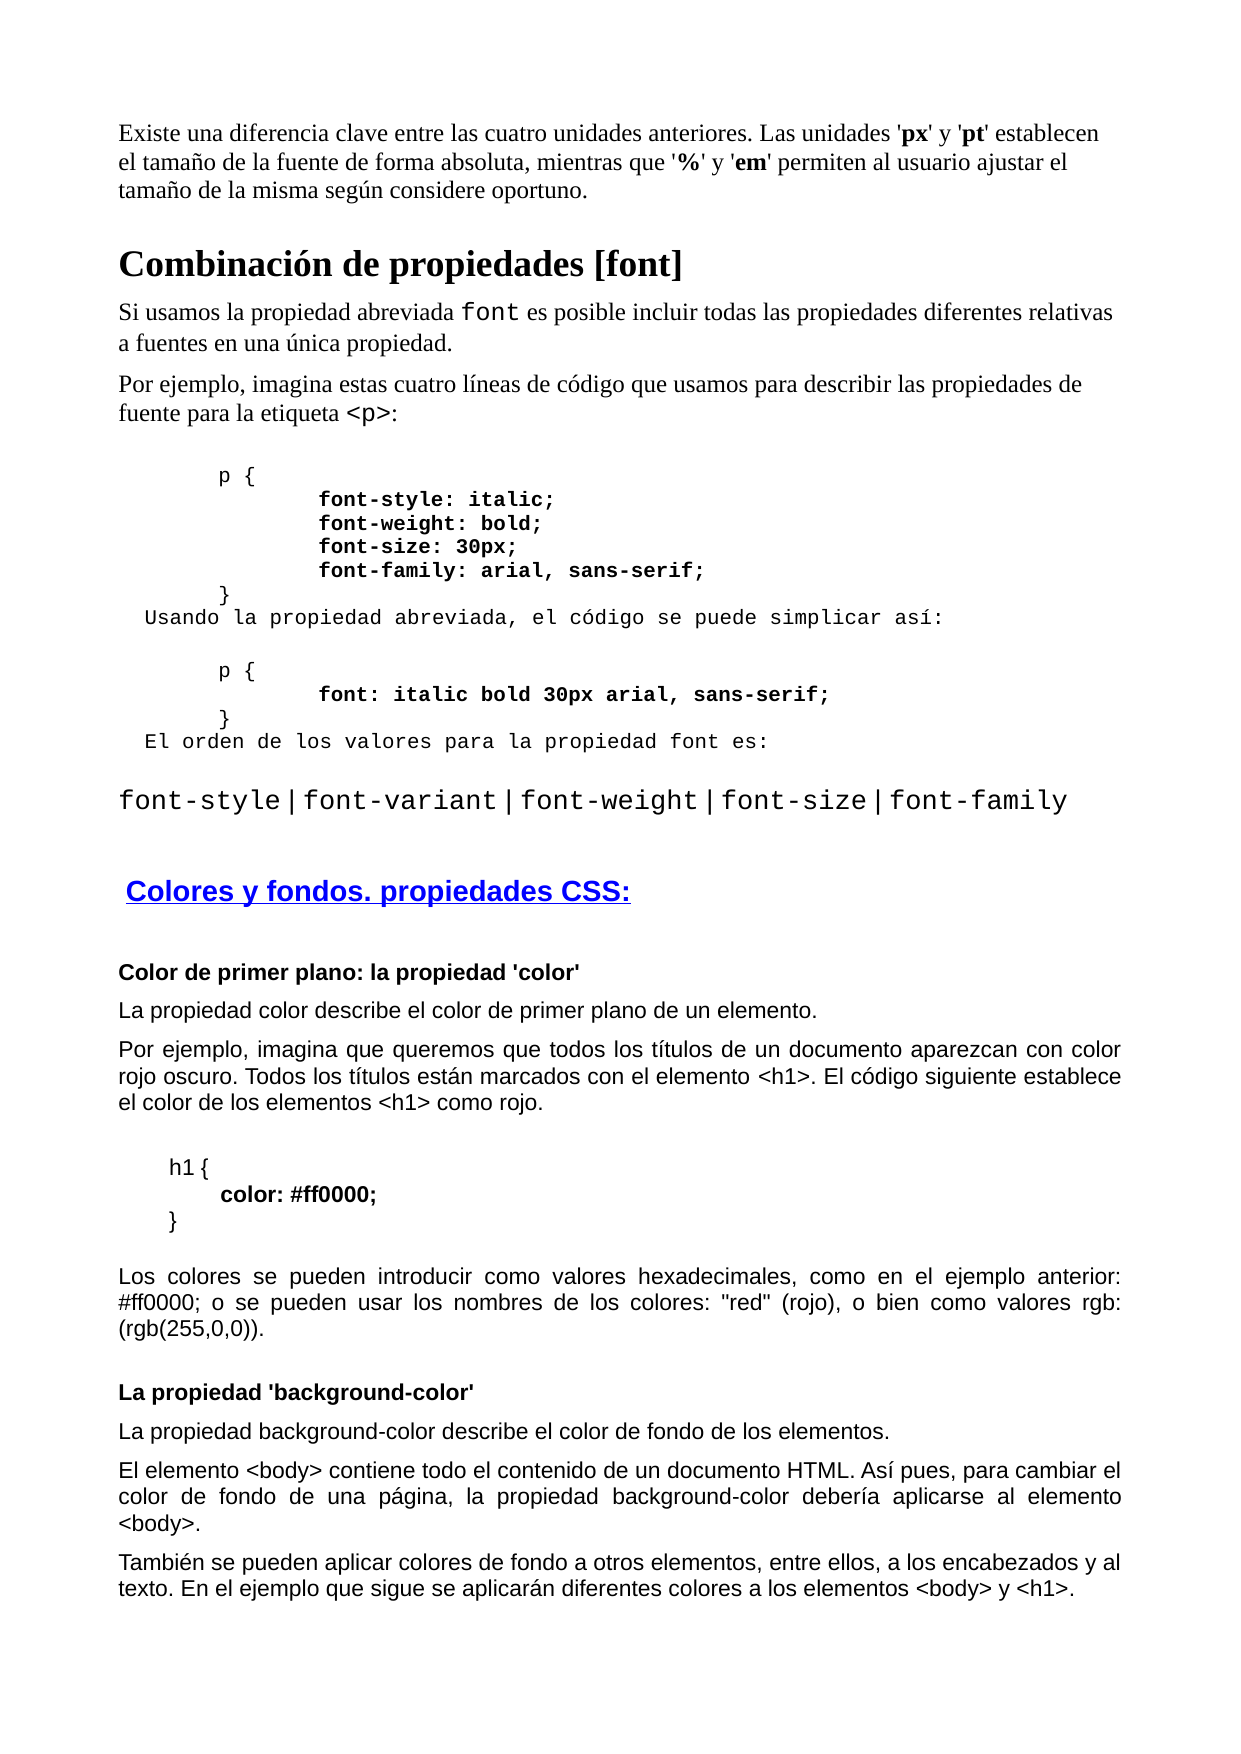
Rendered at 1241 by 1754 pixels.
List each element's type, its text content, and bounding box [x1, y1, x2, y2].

text font-style: italic; [118, 489, 1122, 513]
text font: italic bold 30px arial, sans-serif; [118, 684, 1122, 708]
text Colores y fondos. propiedades CSS: [118, 874, 1122, 907]
text } [118, 708, 1122, 731]
text También se pueden aplicar colores de fondo a otros elementos, entre ellos, a los encabezados y al texto. En el ejemplo que sigue se aplicarán diferentes colores a los elementos <body> y <h1>. [118, 1548, 1122, 1601]
text Usando la propiedad abreviada, el código se puede simplicar así: [44, 607, 1122, 631]
text font-size: 30px; [118, 536, 1122, 560]
text Si usamos la propiedad abreviada font es posible incluir todas las propiedades diferentes relativas a fuentes en una única propiedad. [118, 297, 1122, 357]
subtitle La propiedad 'background-color' [118, 1379, 1122, 1406]
text font-family: arial, sans-serif; [118, 560, 1122, 583]
subtitle Color de primer plano: la propiedad 'color' [118, 958, 1122, 985]
text El orden de los valores para la propiedad font es: [44, 731, 1122, 755]
text font-style | font-variant | font-weight | font-size | font-family [118, 784, 1122, 818]
text font-weight: bold; [118, 513, 1122, 536]
text Los colores se pueden introducir como valores hexadecimales, como en el ejemplo anterior: #ff0000; o se pueden usar los nombres de los colores: "red" (rojo), o bien como valores rgb: (rgb(255,0,0)). [118, 1263, 1122, 1342]
text p { [118, 660, 1122, 684]
text Por ejemplo, imagina que queremos que todos los títulos de un documento aparezcan con color rojo oscuro. Todos los títulos están marcados con el elemento <h1>. El código siguiente establece el color de los elementos <h1> como rojo. [118, 1036, 1122, 1115]
text color: #ff0000; [118, 1181, 1122, 1207]
text El elemento <body> contiene todo el contenido de un documento HTML. Así pues, para cambiar el color de fondo de una página, la propiedad background-color debería aplicarse al elemento <body>. [118, 1457, 1122, 1536]
text p { [118, 465, 1122, 489]
text La propiedad background-color describe el color de fondo de los elementos. [118, 1418, 1122, 1444]
subtitle Combinación de propiedades [font] [118, 242, 1122, 285]
text h1 { [118, 1154, 1122, 1181]
text } [118, 583, 1122, 607]
text Por ejemplo, imagina estas cuatro líneas de código que usamos para describir las propiedades de fuente para la etiqueta <p>: [118, 369, 1122, 429]
text } [118, 1207, 1122, 1233]
text Existe una diferencia clave entre las cuatro unidades anteriores. Las unidades 'px' y 'pt' establecen el tamaño de la fuente de forma absoluta, mientras que '%' y 'em' permiten al usuario ajustar el tamaño de la misma según considere oportuno. [118, 118, 1122, 204]
text La propiedad color describe el color de primer plano de un elemento. [118, 997, 1122, 1024]
